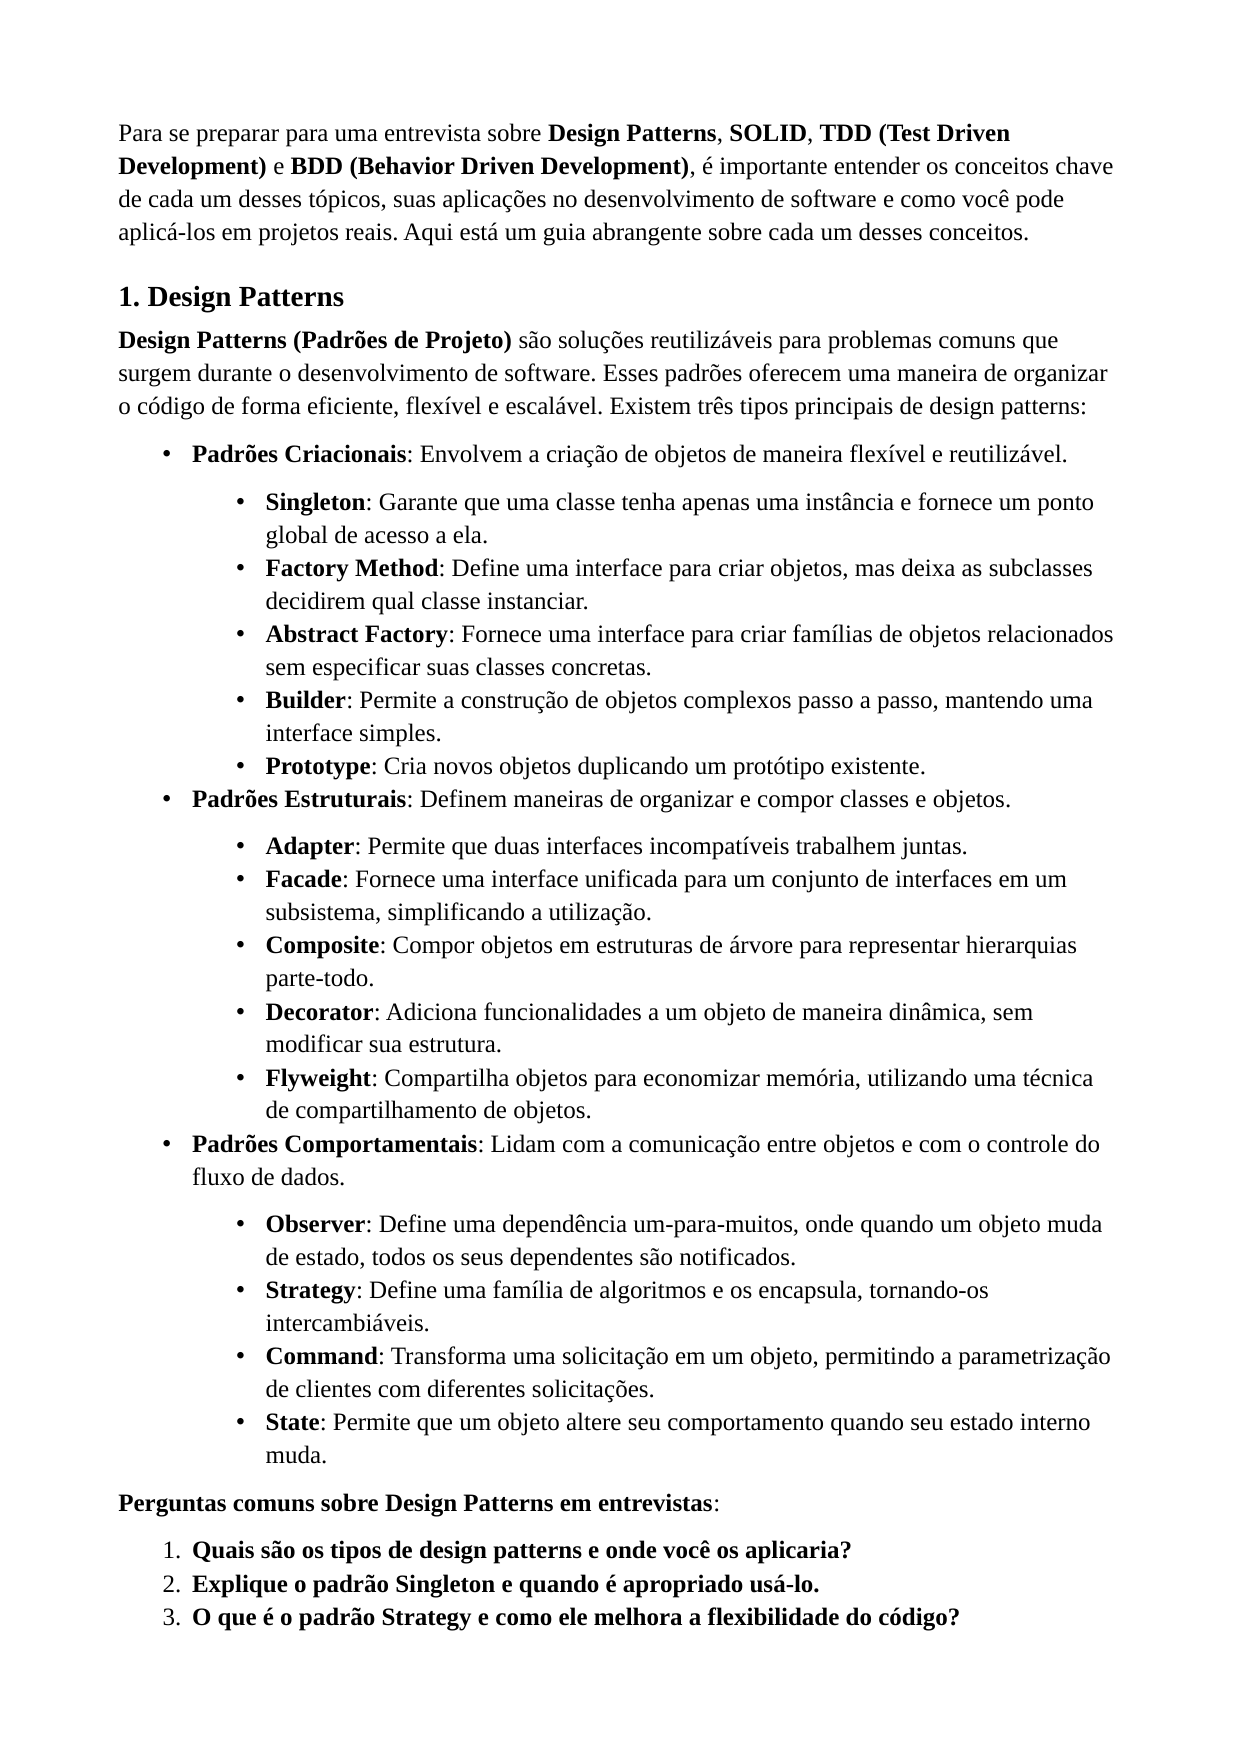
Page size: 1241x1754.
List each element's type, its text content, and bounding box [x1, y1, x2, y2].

list Padrões Estruturais: Definem maneiras de organizar e compor classes e objetos. [162, 784, 1122, 813]
list Prototype: Cria novos objetos duplicando um protótipo existente. [236, 751, 1122, 779]
list Composite: Compor objetos em estruturas de árvore para representar hierarquias parte-todo. [236, 931, 1122, 992]
list Padrões Criacionais: Envolvem a criação de objetos de maneira flexível e reutilizável. [162, 439, 1122, 468]
list Quais são os tipos de design patterns e onde você os aplicaria? [162, 1536, 1122, 1564]
subtitle 1. Design Patterns [118, 279, 1122, 313]
list Singleton: Garante que uma classe tenha apenas uma instância e fornece um ponto global de acesso a ela. [236, 487, 1122, 548]
list State: Permite que um objeto altere seu comportamento quando seu estado interno muda. [236, 1407, 1122, 1469]
text Perguntas comuns sobre Design Patterns em entrevistas: [118, 1488, 1122, 1517]
list O que é o padrão Strategy e como ele melhora a flexibilidade do código? [162, 1602, 1122, 1630]
list Decorator: Adiciona funcionalidades a um objeto de maneira dinâmica, sem modificar sua estrutura. [236, 997, 1122, 1058]
list Abstract Factory: Fornece uma interface para criar famílias de objetos relacionados sem especificar suas classes concretas. [236, 619, 1122, 681]
list Command: Transforma uma solicitação em um objeto, permitindo a parametrização de clientes com diferentes solicitações. [236, 1341, 1122, 1403]
list Explique o padrão Singleton e quando é apropriado usá-lo. [162, 1569, 1122, 1597]
list Padrões Comportamentais: Lidam com a comunicação entre objetos e com o controle do fluxo de dados. [162, 1129, 1122, 1190]
list Adapter: Permite que duas interfaces incompatíveis trabalhem juntas. [236, 831, 1122, 860]
list Builder: Permite a construção de objetos complexos passo a passo, mantendo uma interface simples. [236, 685, 1122, 747]
list Strategy: Define uma família de algoritmos e os encapsula, tornando-os intercambiáveis. [236, 1275, 1122, 1337]
text Design Patterns (Padrões de Projeto) são soluções reutilizáveis para problemas comuns que surgem durante o desenvolvimento de software. Esses padrões oferecem uma maneira de organizar o código de forma eficiente, flexível e escalável. Existem três tipos principais de design patterns: [118, 325, 1122, 420]
list Facade: Fornece uma interface unificada para um conjunto de interfaces em um subsistema, simplificando a utilização. [236, 864, 1122, 926]
list Observer: Define uma dependência um-para-muitos, onde quando um objeto muda de estado, todos os seus dependentes são notificados. [236, 1209, 1122, 1271]
list Flyweight: Compartilha objetos para economizar memória, utilizando uma técnica de compartilhamento de objetos. [236, 1063, 1122, 1124]
list Factory Method: Define uma interface para criar objetos, mas deixa as subclasses decidirem qual classe instanciar. [236, 553, 1122, 614]
text Para se preparar para uma entrevista sobre Design Patterns, SOLID, TDD (Test Driven Development) e BDD (Behavior Driven Development), é importante entender os conceitos chave de cada um desses tópicos, suas aplicações no desenvolvimento de software e como você pode aplicá-los em projetos reais. Aqui está um guia abrangente sobre cada um desses conceitos. [118, 118, 1122, 246]
